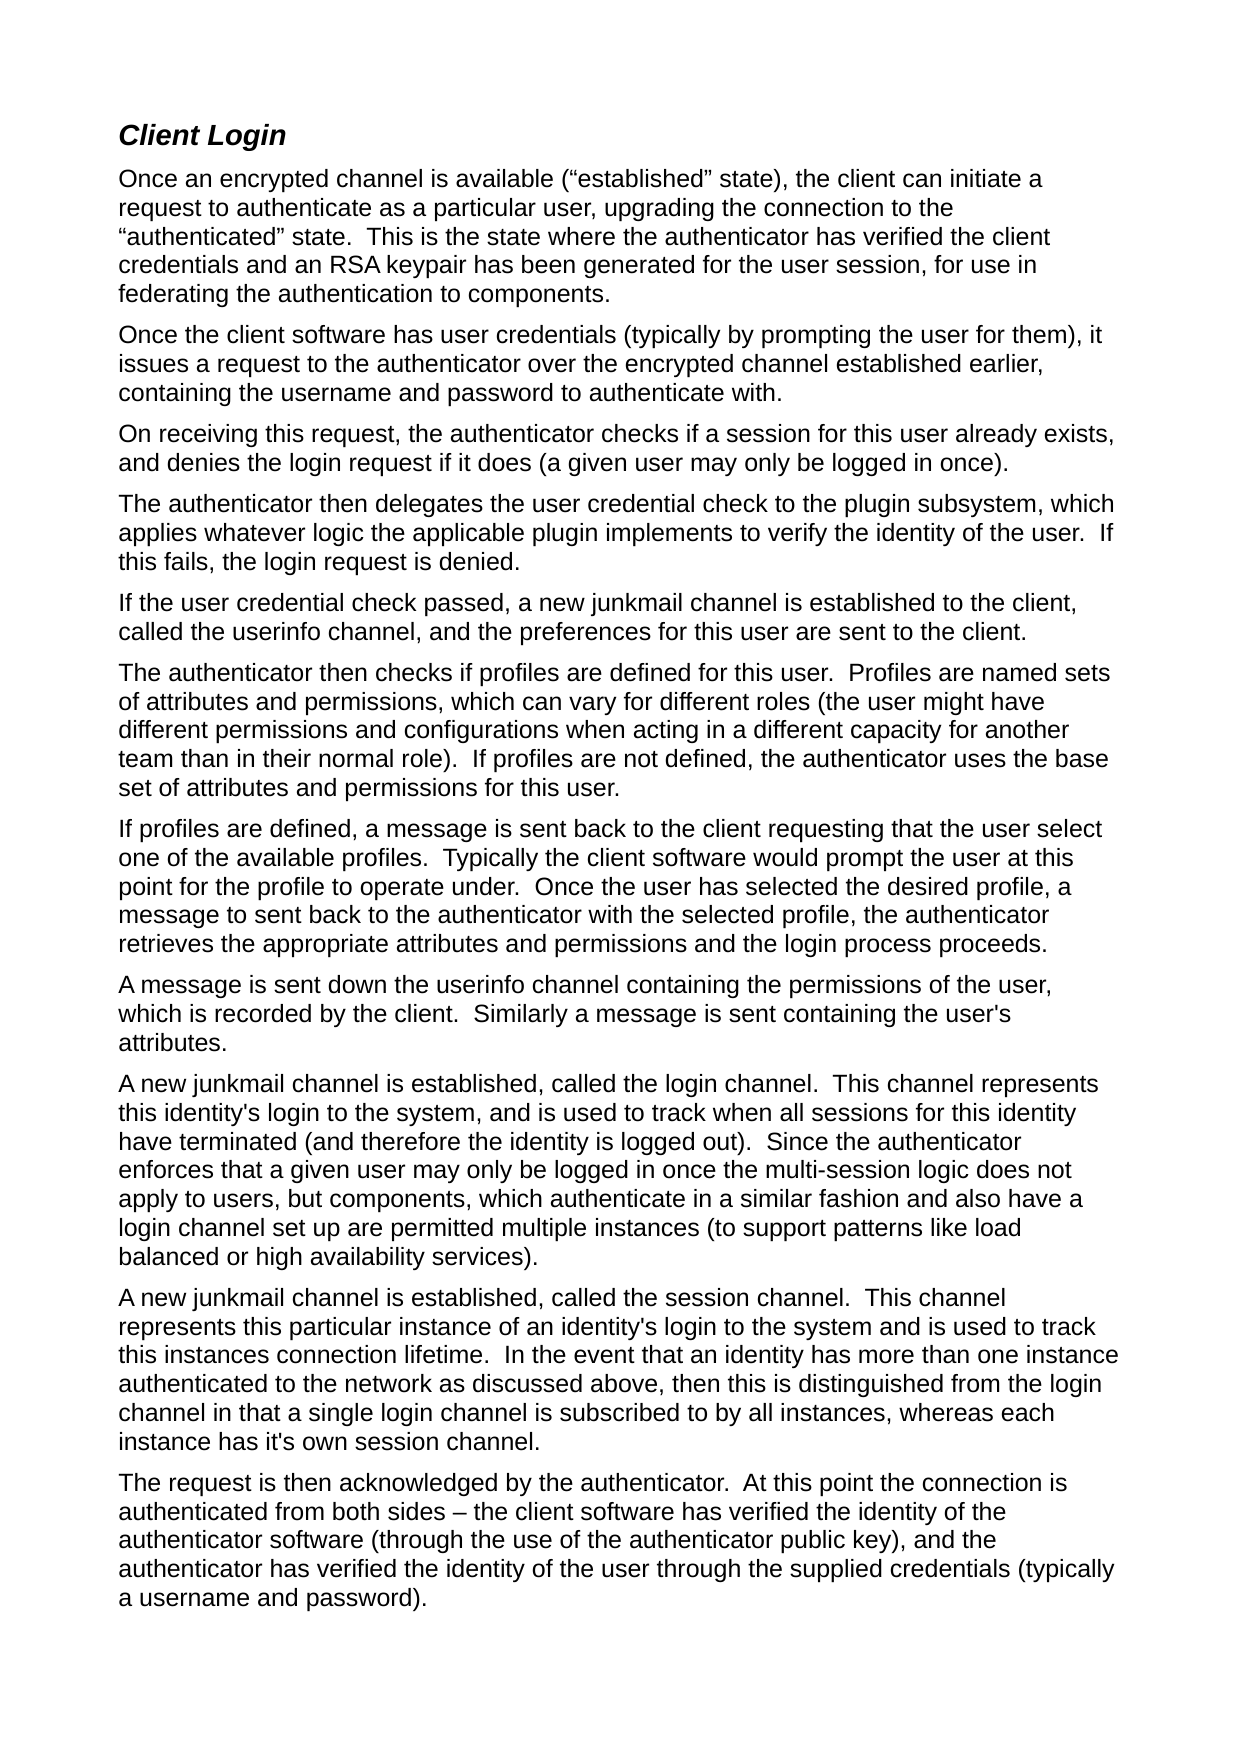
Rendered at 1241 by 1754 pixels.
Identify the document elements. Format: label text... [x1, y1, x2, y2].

subtitle Client Login [118, 118, 1122, 152]
text A new junkmail channel is established, called the session channel. This channel represents this particular instance of an identity's login to the system and is used to track this instances connection lifetime. In the event that an identity has more than one instance authenticated to the network as discussed above, then this is distinguished from the login channel in that a single login channel is subscribed to by all instances, whereas each instance has it's own session channel. [118, 1283, 1122, 1455]
text On receiving this request, the authenticator checks if a session for this user already exists, and denies the login request if it does (a given user may only be logged in once). [118, 419, 1122, 477]
text The authenticator then checks if profiles are defined for this user. Profiles are named sets of attributes and permissions, which can vary for different roles (the user might have different permissions and configurations when acting in a different capacity for another team than in their normal role). If profiles are not defined, the authenticator uses the base set of attributes and permissions for this user. [118, 658, 1122, 802]
text If the user credential check passed, a new junkmail channel is established to the client, called the userinfo channel, and the preferences for this user are sent to the client. [118, 588, 1122, 645]
text If profiles are defined, a message is sent back to the client requesting that the user select one of the available profiles. Typically the client software would prompt the user at this point for the profile to operate under. Once the user has selected the desired profile, a message to sent back to the authenticator with the selected profile, the authenticator retrieves the appropriate attributes and permissions and the login process proceeds. [118, 814, 1122, 958]
text The authenticator then delegates the user credential check to the plugin subsystem, which applies whatever logic the applicable plugin implements to verify the identity of the user. If this fails, the login request is denied. [118, 489, 1122, 575]
text The request is then acknowledged by the authenticator. At this point the connection is authenticated from both sides – the client software has verified the identity of the authenticator software (through the use of the authenticator public key), and the authenticator has verified the identity of the user through the supplied credentials (typically a username and password). [118, 1468, 1122, 1612]
text Once the client software has user credentials (typically by prompting the user for them), it issues a request to the authenticator over the encrypted channel established earlier, containing the username and password to authenticate with. [118, 320, 1122, 407]
text Once an encrypted channel is available (“established” state), the client can initiate a request to authenticate as a particular user, upgrading the connection to the “authenticated” state. This is the state where the authenticator has verified the client credentials and an RSA keypair has been generated for the user session, for use in federating the authentication to components. [118, 164, 1122, 308]
text A new junkmail channel is established, called the login channel. This channel represents this identity's login to the system, and is used to track when all sessions for this identity have terminated (and therefore the identity is logged out). Since the authenticator enforces that a given user may only be logged in once the multi-session logic does not apply to users, but components, which authenticate in a similar fashion and also have a login channel set up are permitted multiple instances (to support patterns like load balanced or high availability services). [118, 1069, 1122, 1270]
text A message is sent down the userinfo channel containing the permissions of the user, which is recorded by the client. Similarly a message is sent containing the user's attributes. [118, 970, 1122, 1057]
